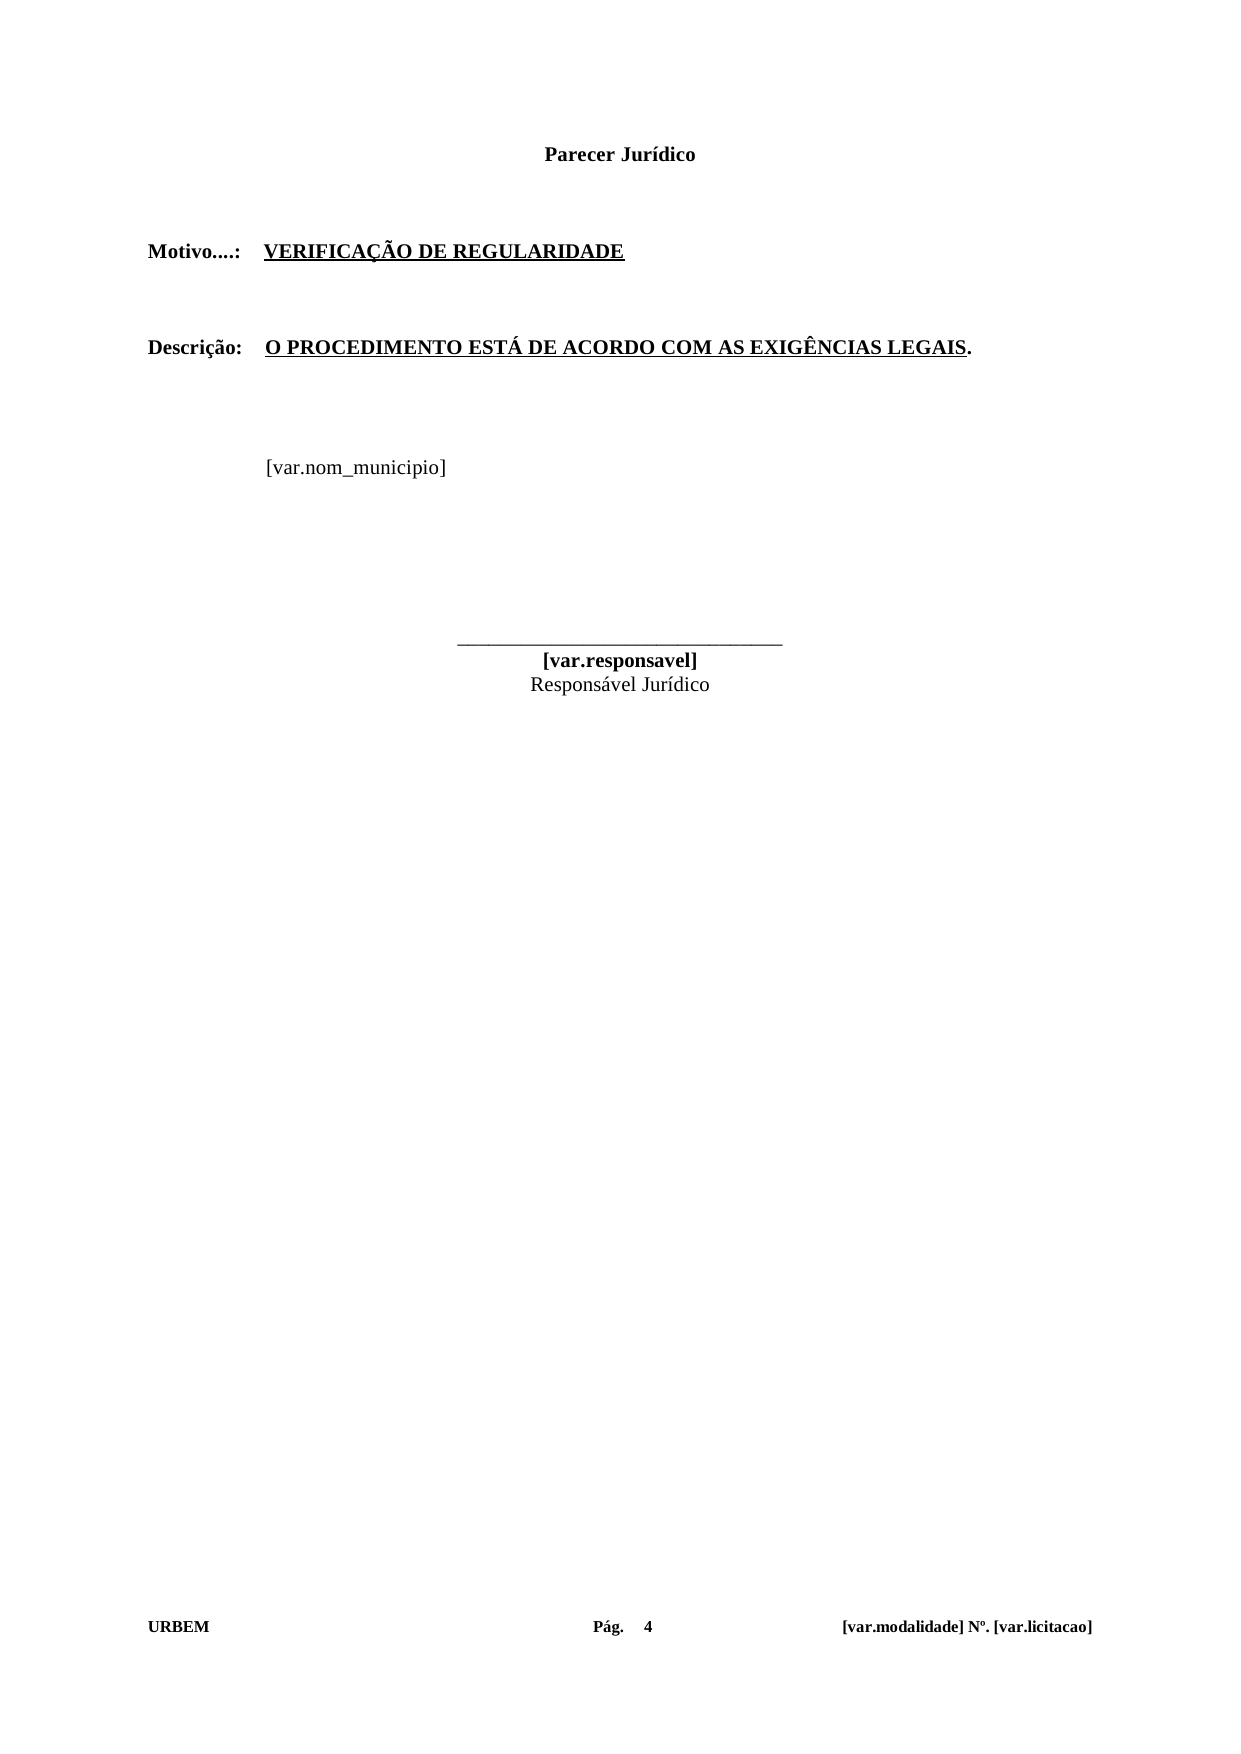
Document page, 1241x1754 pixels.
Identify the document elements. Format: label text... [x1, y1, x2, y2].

text Motivo....: VERIFICAÇÃO DE REGULARIDADE [148, 238, 1092, 262]
text Parecer Jurídico [148, 142, 1092, 166]
text Descrição: O PROCEDIMENTO ESTÁ DE ACORDO COM AS EXIGÊNCIAS LEGAIS. [148, 335, 1092, 359]
text [var.responsavel] [148, 647, 1092, 672]
text _______________________________ [148, 623, 1092, 647]
text Responsável Jurídico [148, 672, 1092, 696]
text [var.nom_municipio] [148, 455, 1092, 479]
